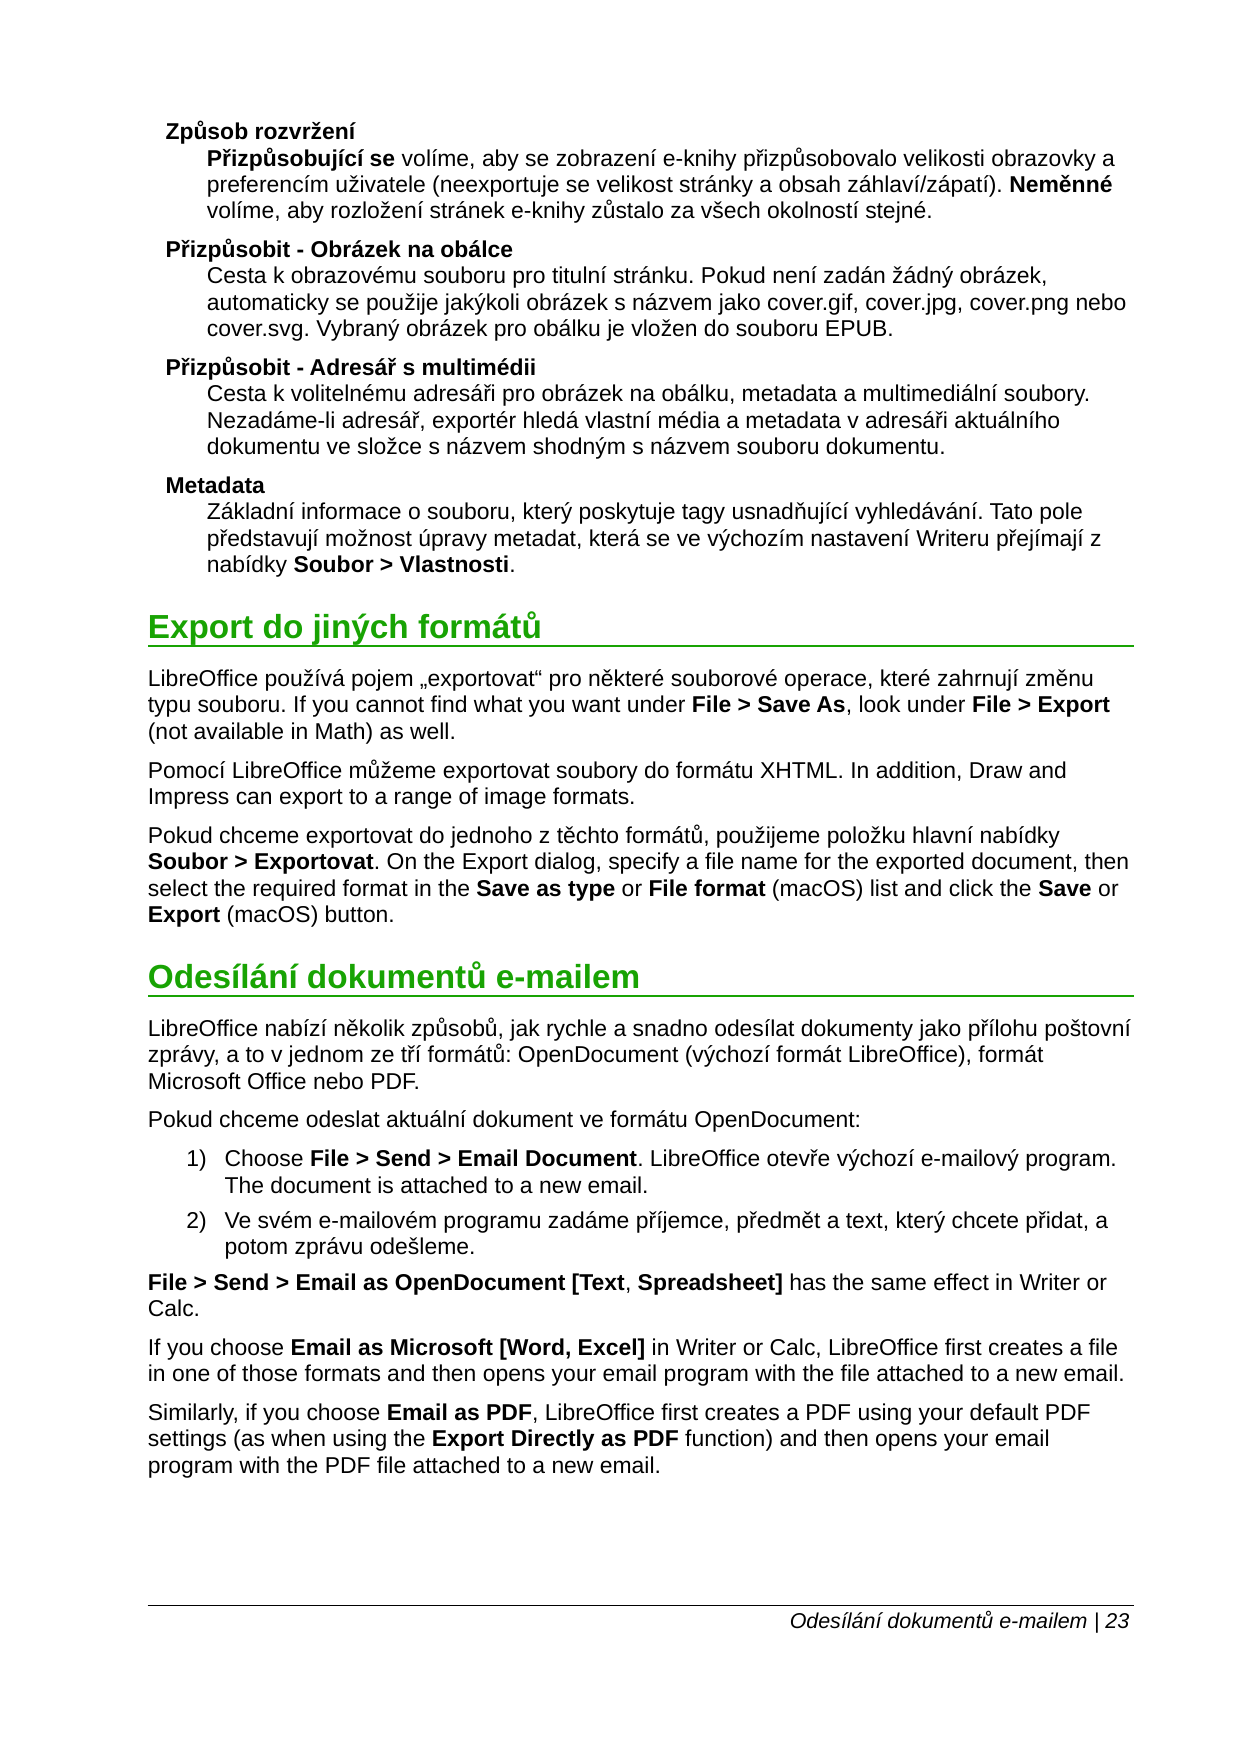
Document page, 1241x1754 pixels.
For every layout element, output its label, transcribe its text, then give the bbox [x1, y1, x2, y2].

text Pomocí LibreOffice můžeme exportovat soubory do formátu XHTML. In addition, Draw and Impress can export to a range of image formats. [148, 757, 1134, 809]
text Základní informace o souboru, který poskytuje tagy usnadňující vyhledávání. Tato pole představují možnost úpravy metadat, která se ve výchozím nastavení Writeru přejímají z nabídky Soubor > Vlastnosti. [207, 498, 1134, 577]
text Přizpůsobit - Adresář s multimédii [165, 354, 1134, 380]
text Pokud chceme exportovat do jednoho z těchto formátů, použijeme položku hlavní nabídky Soubor > Exportovat. On the Export dialog, specify a file name for the exported document, then select the required format in the Save as type or File format (macOS) list and click the Save or Export (macOS) button. [148, 822, 1134, 927]
text LibreOffice používá pojem „exportovat“ pro některé souborové operace, které zahrnují změnu typu souboru. If you cannot find what you want under File > Save As, look under File > Export (not available in Math) as well. [148, 665, 1134, 744]
list Ve svém e-mailovém programu zadáme příjemce, předmět a text, který chcete přidat, a potom zprávu odešleme. [207, 1207, 1134, 1259]
text Způsob rozvržení [165, 118, 1134, 144]
text Přizpůsobit - Obrázek na obálce [165, 236, 1134, 262]
subtitle Export do jiných formátů [148, 607, 1134, 645]
text File > Send > Email as OpenDocument [Text, Spreadsheet] has the same effect in Writer or Calc. [148, 1268, 1134, 1321]
text LibreOffice nabízí několik způsobů, jak rychle a snadno odesílat dokumenty jako přílohu poštovní zprávy, a to v jednom ze tří formátů: OpenDocument (výchozí formát LibreOffice), formát Microsoft Office nebo PDF. [148, 1015, 1134, 1094]
text If you choose Email as Microsoft [Word, Excel] in Writer or Calc, LibreOffice first creates a file in one of those formats and then opens your email program with the file attached to a new email. [148, 1334, 1134, 1386]
text Metadata [165, 472, 1134, 498]
list Choose File > Send > Email Document. LibreOffice otevře výchozí e-mailový program. The document is attached to a new email. [207, 1145, 1134, 1198]
list Pokud chceme odeslat aktuální dokument ve formátu OpenDocument: [148, 1106, 1134, 1133]
text Cesta k volitelnému adresáři pro obrázek na obálku, metadata a multimediální soubory. Nezadáme-li adresář, exportér hledá vlastní média a metadata v adresáři aktuálního dokumentu ve složce s názvem shodným s názvem souboru dokumentu. [207, 380, 1134, 459]
text Přizpůsobující se volíme, aby se zobrazení e-knihy přizpůsobovalo velikosti obrazovky a preferencím uživatele (neexportuje se velikost stránky a obsah záhlaví/zápatí). Neměnné volíme, aby rozložení stránek e-knihy zůstalo za všech okolností stejné. [207, 144, 1134, 223]
subtitle Odesílání dokumentů e-mailem [148, 957, 1134, 995]
text Cesta k obrazovému souboru pro titulní stránku. Pokud není zadán žádný obrázek, automaticky se použije jakýkoli obrázek s názvem jako cover.gif, cover.jpg, cover.png nebo cover.svg. Vybraný obrázek pro obálku je vložen do souboru EPUB. [207, 262, 1134, 341]
text Similarly, if you choose Email as PDF, LibreOffice first creates a PDF using your default PDF settings (as when using the Export Directly as PDF function) and then opens your email program with the PDF file attached to a new email. [148, 1399, 1134, 1478]
